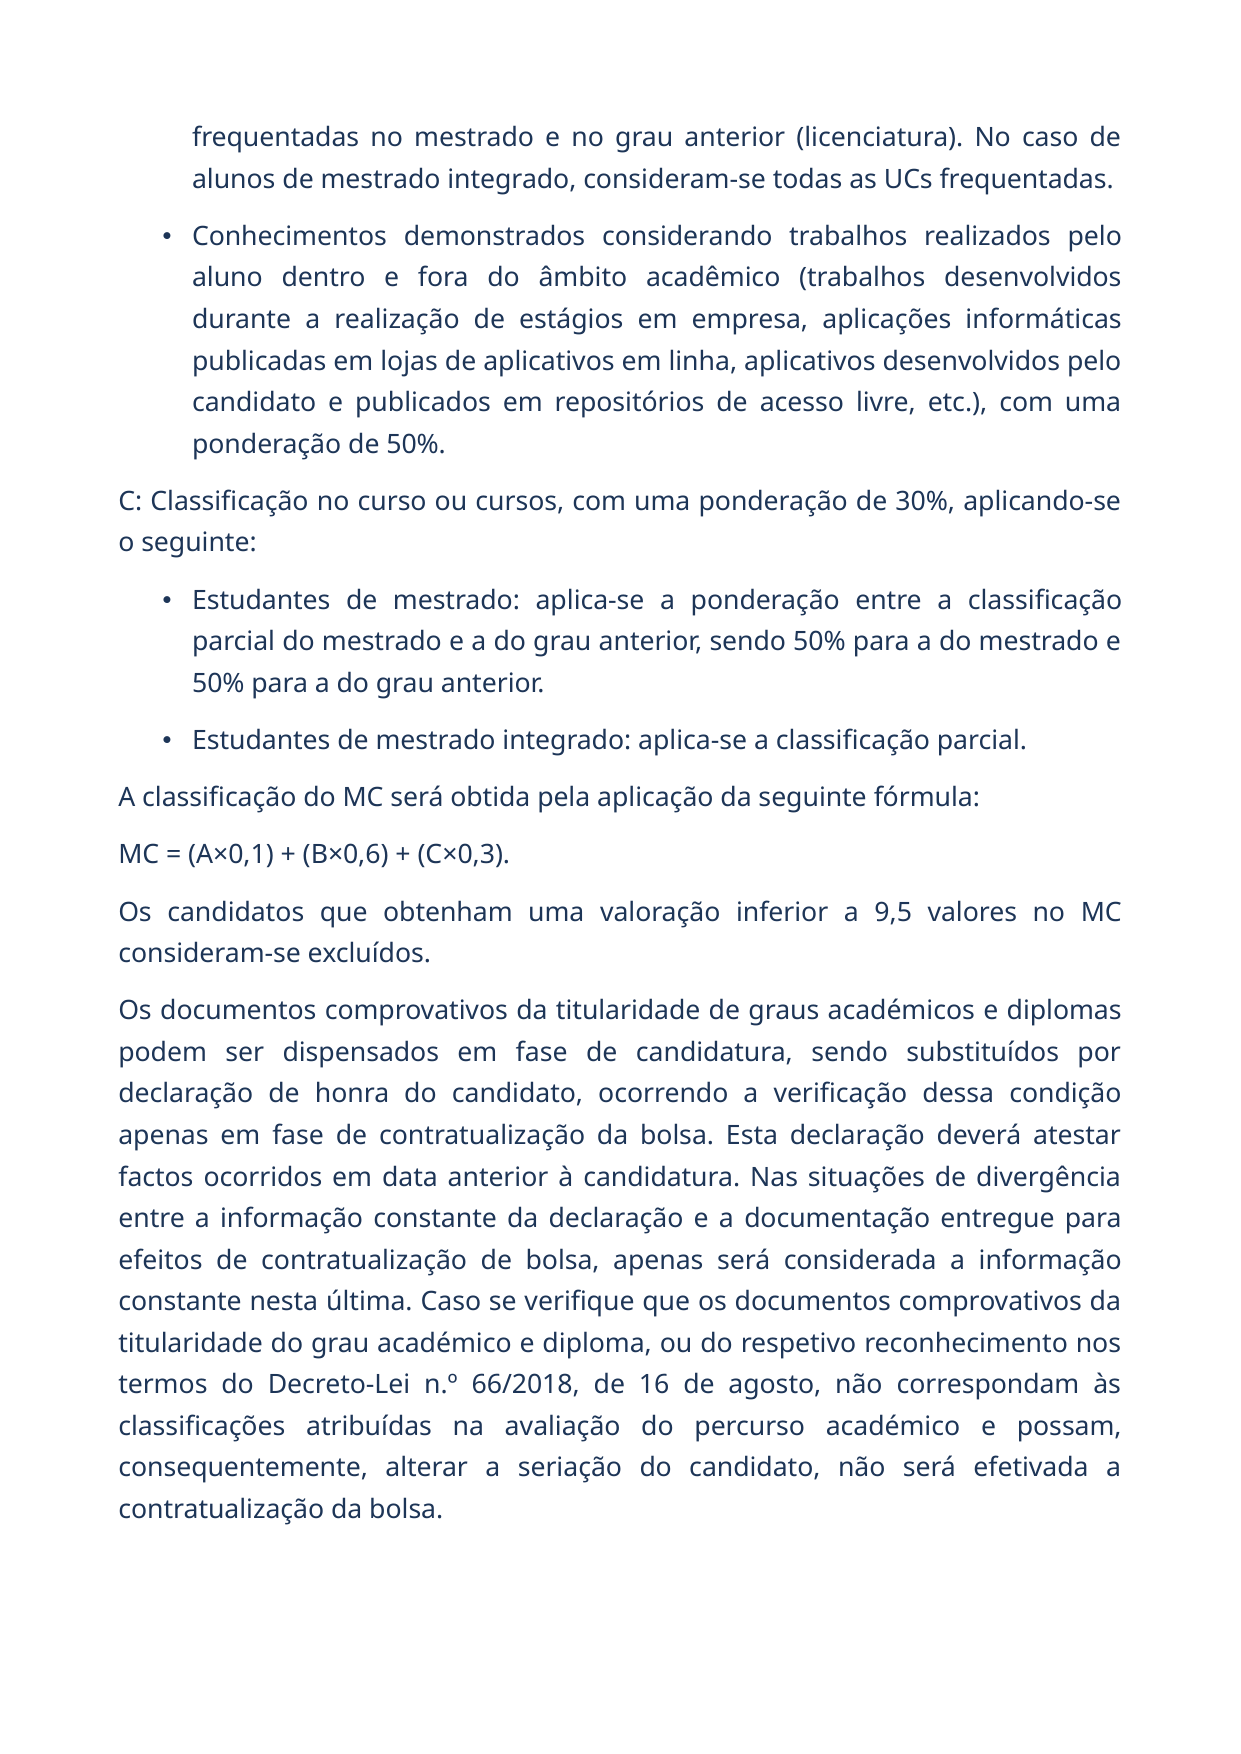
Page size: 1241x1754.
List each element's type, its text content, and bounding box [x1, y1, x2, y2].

text A classificação do MC será obtida pela aplicação da seguinte fórmula: [118, 778, 1122, 814]
text MC = (A×0,1) + (B×0,6) + (C×0,3). [118, 835, 1122, 871]
list Estudantes de mestrado: aplica-se a ponderação entre a classificação parcial do mestrado e a do grau anterior, sendo 50% para a do mestrado e 50% para a do grau anterior. [162, 581, 1122, 700]
list frequentadas no mestrado e no grau anterior (licenciatura). No caso de alunos de mestrado integrado, consideram-se todas as UCs frequentadas. [162, 118, 1122, 196]
text Os candidatos que obtenham uma valoração inferior a 9,5 valores no MC consideram-se excluídos. [118, 892, 1122, 970]
list Conhecimentos demonstrados considerando trabalhos realizados pelo aluno dentro e fora do âmbito acadêmico (trabalhos desenvolvidos durante a realização de estágios em empresa, aplicações informáticas publicadas em lojas de aplicativos em linha, aplicativos desenvolvidos pelo candidato e publicados em repositórios de acesso livre, etc.), com uma ponderação de 50%. [162, 217, 1122, 461]
list Estudantes de mestrado integrado: aplica-se a classificação parcial. [162, 721, 1122, 757]
text Os documentos comprovativos da titularidade de graus académicos e diplomas podem ser dispensados em fase de candidatura, sendo substituídos por declaração de honra do candidato, ocorrendo a verificação dessa condição apenas em fase de contratualização da bolsa. Esta declaração deverá atestar factos ocorridos em data anterior à candidatura. Nas situações de divergência entre a informação constante da declaração e a documentação entregue para efeitos de contratualização de bolsa, apenas será considerada a informação constante nesta última. Caso se verifique que os documentos comprovativos da titularidade do grau académico e diploma, ou do respetivo reconhecimento nos termos do Decreto-Lei n.º 66/2018, de 16 de agosto, não correspondam às classificações atribuídas na avaliação do percurso académico e possam, consequentemente, alterar a seriação do candidato, não será efetivada a contratualização da bolsa. [118, 991, 1122, 1526]
text C: Classificação no curso ou cursos, com uma ponderação de 30%, aplicando-se o seguinte: [118, 482, 1122, 559]
